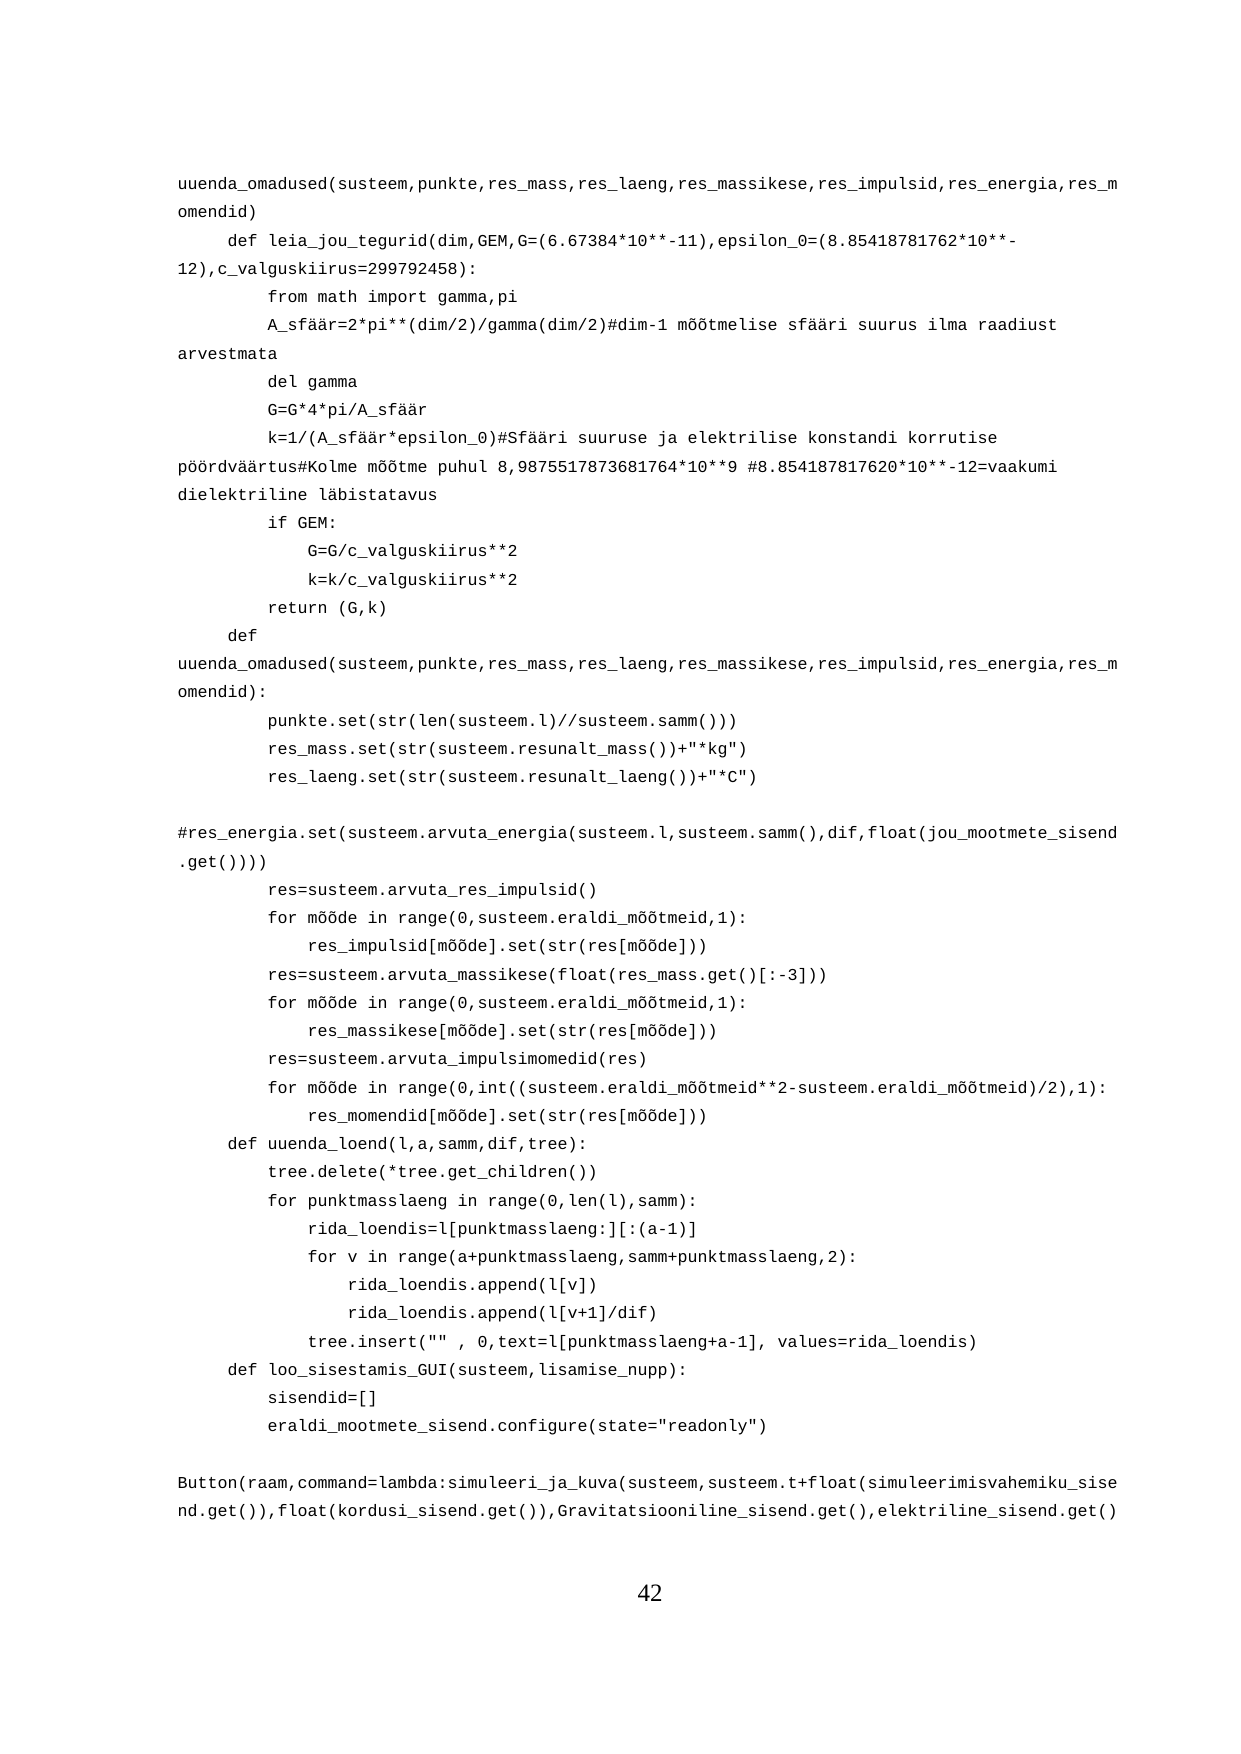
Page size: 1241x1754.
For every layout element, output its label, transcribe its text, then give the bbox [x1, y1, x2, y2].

text sisendid=[] [177, 1390, 1122, 1408]
text G=G/c_valguskiirus**2 [177, 543, 1122, 562]
text #res_energia.set(susteem.arvuta_energia(susteem.l,susteem.samm(),dif,float(jou_mootmete_sisend.get()))) [177, 797, 1122, 872]
text eraldi_mootmete_sisend.configure(state="readonly") [177, 1418, 1122, 1437]
text Button(raam,command=lambda:simuleeri_ja_kuva(susteem,susteem.t+float(simuleerimisvahemiku_sisend.get()),float(kordusi_sisend.get()),Gravitatsiooniline_sisend.get(),elektriline_sisend.get() [177, 1446, 1122, 1521]
text def leia_jou_tegurid(dim,GEM,G=(6.67384*10**-11),epsilon_0=(8.85418781762*10**-12),c_valguskiirus=299792458): [177, 232, 1122, 279]
text res_momendid[mõõde].set(str(res[mõõde])) [177, 1107, 1122, 1126]
text tree.delete(*tree.get_children()) [177, 1164, 1122, 1183]
text return (G,k) [177, 599, 1122, 618]
text for v in range(a+punktmasslaeng,samm+punktmasslaeng,2): [177, 1248, 1122, 1267]
text del gamma [177, 373, 1122, 392]
text uuenda_omadused(susteem,punkte,res_mass,res_laeng,res_massikese,res_impulsid,res_energia,res_momendid) [177, 148, 1122, 223]
text A_sfäär=2*pi**(dim/2)/gamma(dim/2)#dim-1 mõõtmelise sfääri suurus ilma raadiust arvestmata [177, 317, 1122, 364]
text G=G*4*pi/A_sfäär [177, 402, 1122, 421]
text if GEM: [177, 514, 1122, 533]
text res=susteem.arvuta_impulsimomedid(res) [177, 1051, 1122, 1070]
text res=susteem.arvuta_massikese(float(res_mass.get()[:-3])) [177, 966, 1122, 985]
text tree.insert("" , 0,text=l[punktmasslaeng+a-1], values=rida_loendis) [177, 1333, 1122, 1352]
text rida_loendis=l[punktmasslaeng:][:(a-1)] [177, 1220, 1122, 1239]
text res=susteem.arvuta_res_impulsid() [177, 882, 1122, 900]
text rida_loendis.append(l[v]) [177, 1277, 1122, 1296]
text punkte.set(str(len(susteem.l)//susteem.samm())) [177, 712, 1122, 731]
text for mõõde in range(0,int((susteem.eraldi_mõõtmeid**2-susteem.eraldi_mõõtmeid)/2),1): [177, 1079, 1122, 1098]
text k=k/c_valguskiirus**2 [177, 571, 1122, 590]
text def uuenda_omadused(susteem,punkte,res_mass,res_laeng,res_massikese,res_impulsid,res_energia,res_momendid): [177, 627, 1122, 703]
text def loo_sisestamis_GUI(susteem,lisamise_nupp): [177, 1361, 1122, 1380]
text for mõõde in range(0,susteem.eraldi_mõõtmeid,1): [177, 910, 1122, 929]
text for mõõde in range(0,susteem.eraldi_mõõtmeid,1): [177, 994, 1122, 1013]
text res_impulsid[mõõde].set(str(res[mõõde])) [177, 938, 1122, 957]
text for punktmasslaeng in range(0,len(l),samm): [177, 1192, 1122, 1211]
text k=1/(A_sfäär*epsilon_0)#Sfääri suuruse ja elektrilise konstandi korrutise pöördväärtus#Kolme mõõtme puhul 8,9875517873681764*10**9 #8.854187817620*10**-12=vaakumi dielektriline läbistatavus [177, 430, 1122, 505]
text rida_loendis.append(l[v+1]/dif) [177, 1305, 1122, 1324]
text res_mass.set(str(susteem.resunalt_mass())+"*kg") [177, 740, 1122, 759]
text def uuenda_loend(l,a,samm,dif,tree): [177, 1136, 1122, 1154]
text res_massikese[mõõde].set(str(res[mõõde])) [177, 1023, 1122, 1042]
text res_laeng.set(str(susteem.resunalt_laeng())+"*C") [177, 769, 1122, 787]
text from math import gamma,pi [177, 289, 1122, 308]
